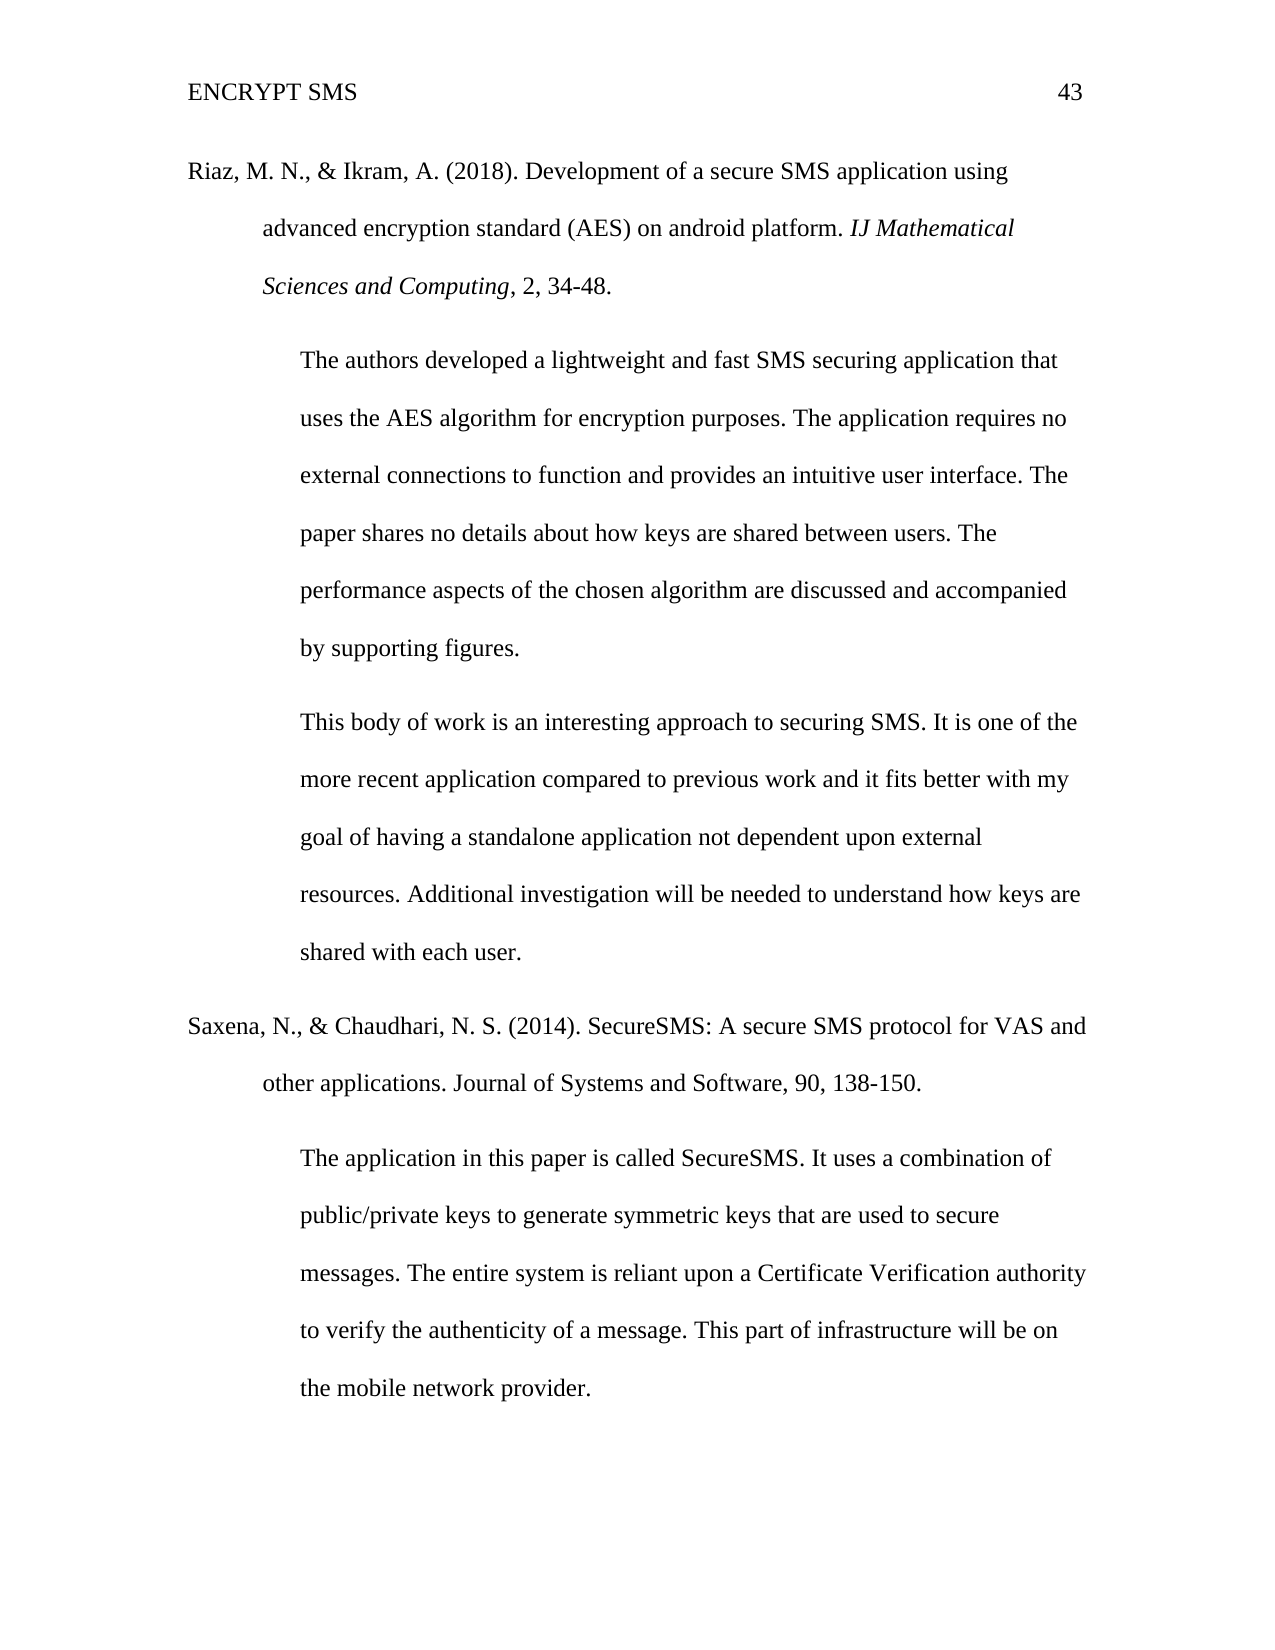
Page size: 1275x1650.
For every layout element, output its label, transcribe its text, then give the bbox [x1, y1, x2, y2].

text Riaz, M. N., & Ikram, A. (2018). Development of a secure SMS application using advanced encryption standard (AES) on android platform. IJ Mathematical Sciences and Computing, 2, 34-48. [187, 156, 1087, 300]
text This body of work is an interesting approach to securing SMS. It is one of the more recent application compared to previous work and it fits better with my goal of having a standalone application not dependent upon external resources. Additional investigation will be needed to understand how keys are shared with each user. [300, 707, 1087, 966]
text Saxena, N., & Chaudhari, N. S. (2014). SecureSMS: A secure SMS protocol for VAS and other applications. Journal of Systems and Software, 90, 138-150. [187, 1011, 1087, 1097]
text The application in this paper is called SecureSMS. It uses a combination of public/private keys to generate symmetric keys that are used to secure messages. The entire system is reliant upon a Certificate Verification authority to verify the authenticity of a message. This part of infrastructure will be on the mobile network provider. [300, 1143, 1087, 1401]
text The authors developed a lightweight and fast SMS securing application that uses the AES algorithm for encryption purposes. The application requires no external connections to function and provides an intuitive user interface. The paper shares no details about how keys are shared between users. The performance aspects of the chosen algorithm are discussed and accompanied by supporting figures. [300, 345, 1087, 661]
